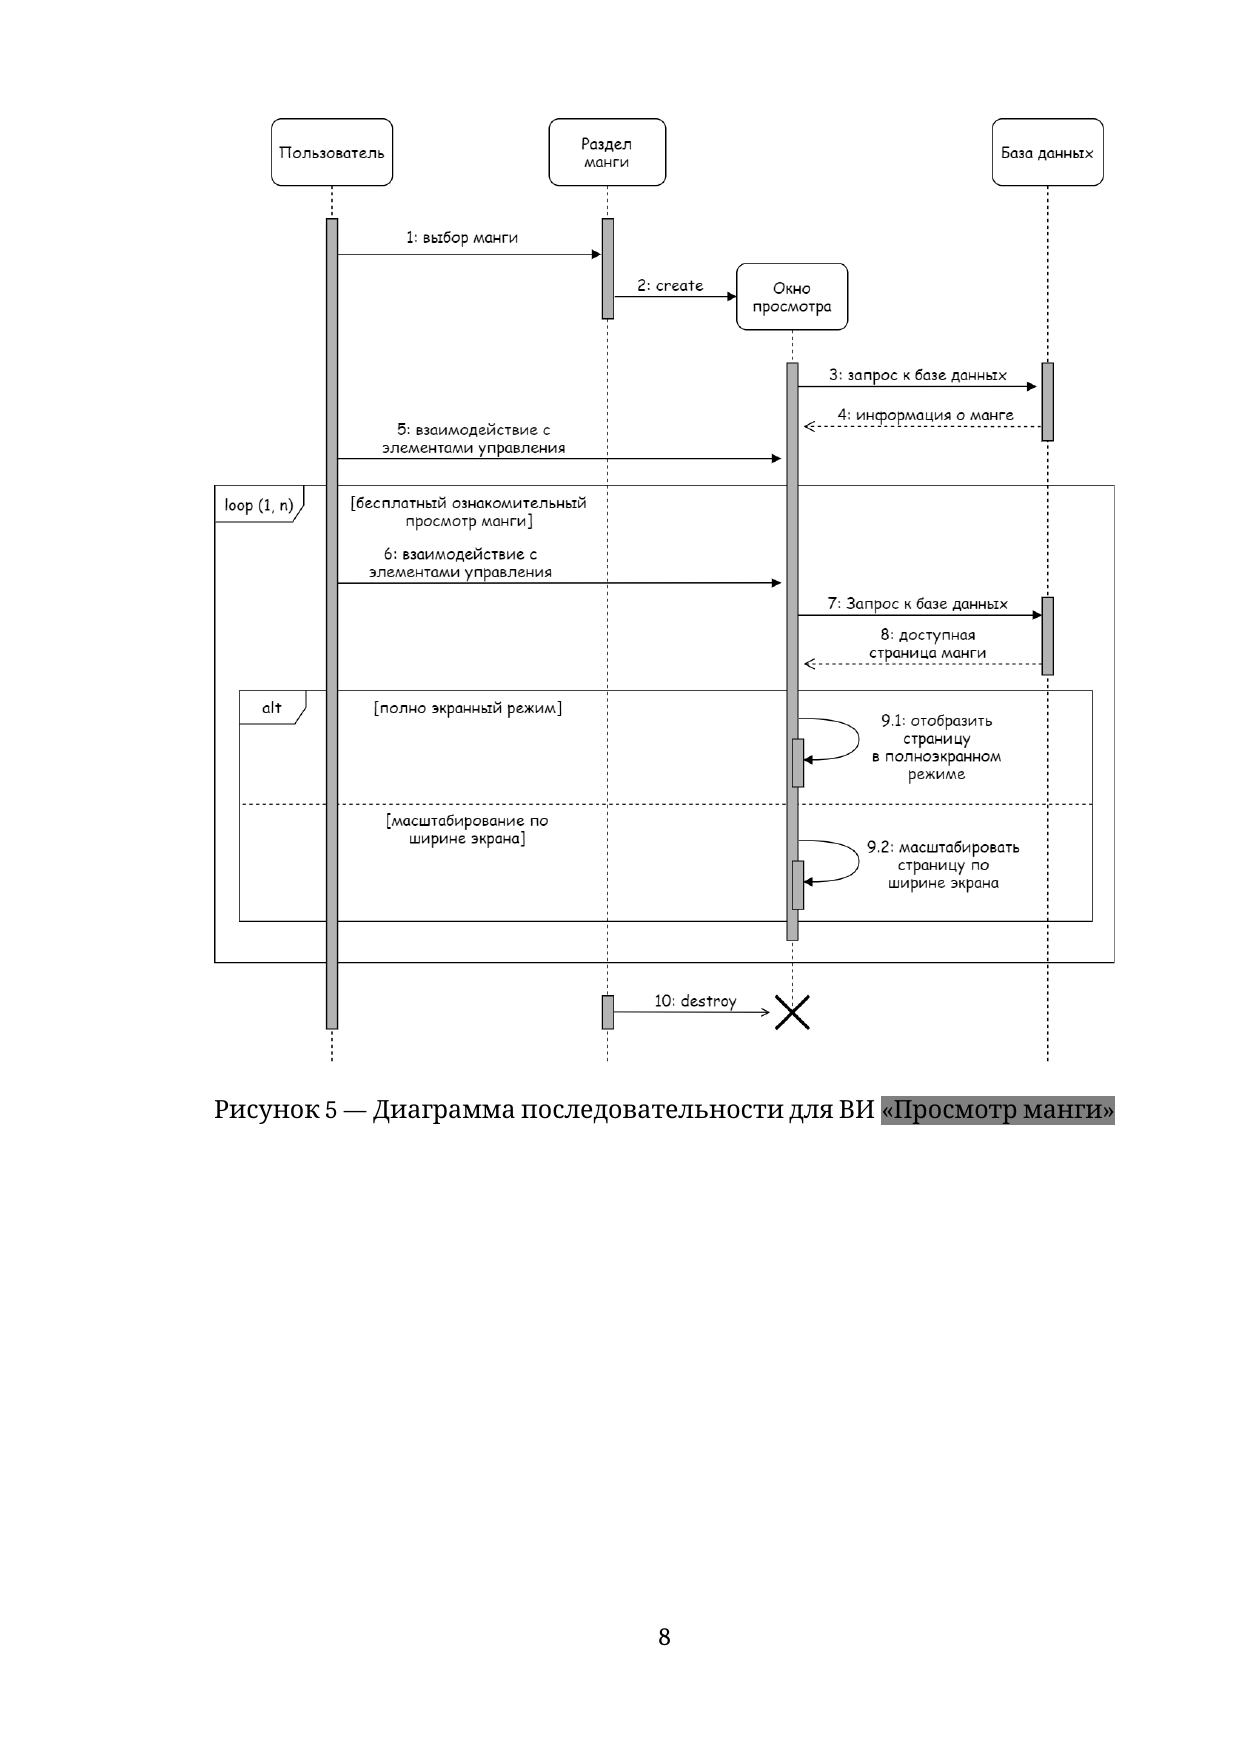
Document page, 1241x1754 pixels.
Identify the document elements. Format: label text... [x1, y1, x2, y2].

picture [214, 118, 1115, 1063]
text Рисунок 5 — Диаграмма последовательности для ВИ «Просмотр манги» [177, 1096, 1152, 1125]
